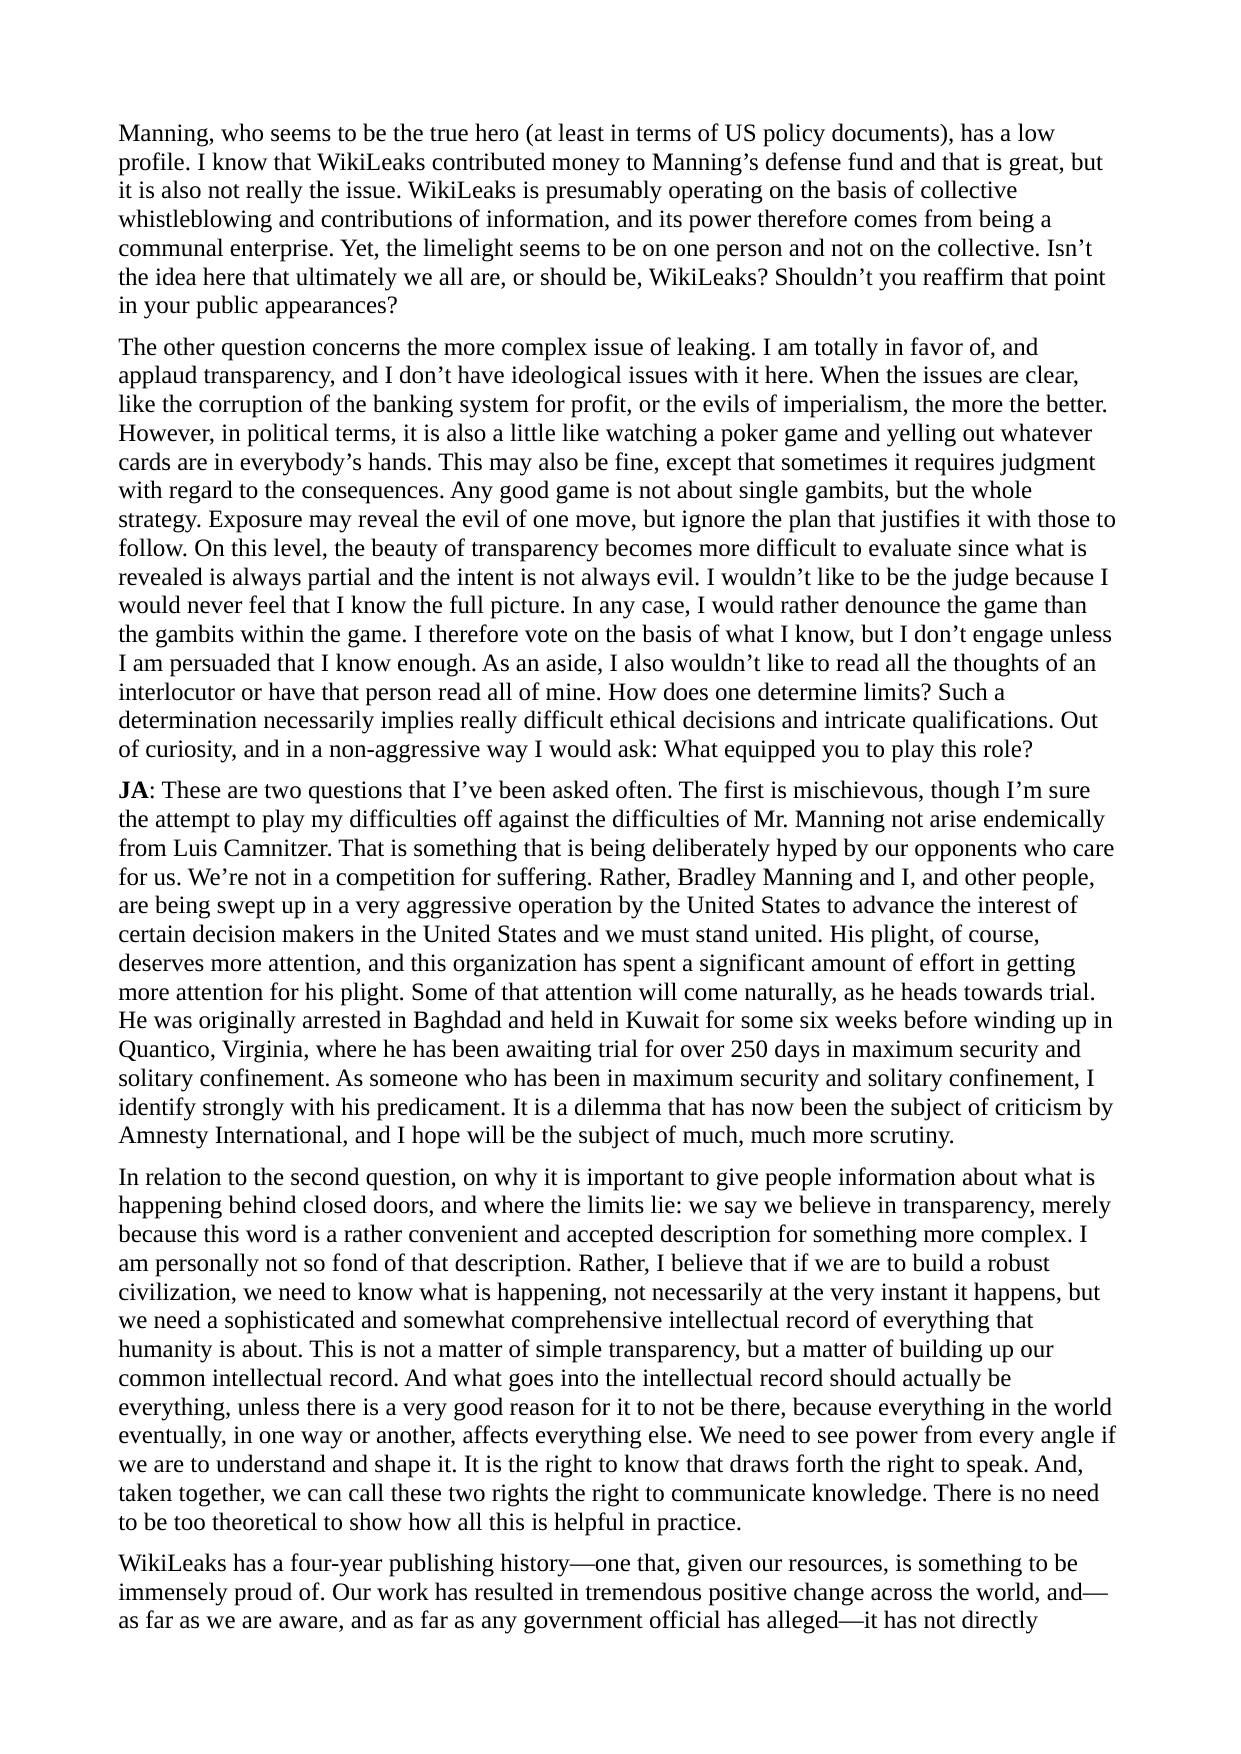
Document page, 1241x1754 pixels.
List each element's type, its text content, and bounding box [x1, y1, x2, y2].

text In relation to the second question, on why it is important to give people information about what is happening behind closed doors, and where the limits lie: we say we believe in transparency, merely because this word is a rather convenient and accepted description for something more complex. I am personally not so fond of that description. Rather, I believe that if we are to build a robust civilization, we need to know what is happening, not necessarily at the very instant it happens, but we need a sophisticated and somewhat comprehensive intellectual record of everything that humanity is about. This is not a matter of simple transparency, but a matter of building up our common intellectual record. And what goes into the intellectual record should actually be everything, unless there is a very good reason for it to not be there, because everything in the world eventually, in one way or another, affects everything else. We need to see power from every angle if we are to understand and shape it. It is the right to know that draws forth the right to speak. And, taken together, we can call these two rights the right to communicate knowledge. There is no need to be too theoretical to show how all this is helpful in practice. [118, 1162, 1122, 1536]
text The other question concerns the more complex issue of leaking. I am totally in favor of, and applaud transparency, and I don’t have ideological issues with it here. When the issues are clear, like the corruption of the banking system for profit, or the evils of imperialism, the more the better. However, in political terms, it is also a little like watching a poker game and yelling out whatever cards are in everybody’s hands. This may also be fine, except that sometimes it requires judgment with regard to the consequences. Any good game is not about single gambits, but the whole strategy. Exposure may reveal the evil of one move, but ignore the plan that justifies it with those to follow. On this level, the beauty of transparency becomes more difficult to evaluate since what is revealed is always partial and the intent is not always evil. I wouldn’t like to be the judge because I would never feel that I know the full picture. In any case, I would rather denounce the game than the gambits within the game. I therefore vote on the basis of what I know, but I don’t engage unless I am persuaded that I know enough. As an aside, I also wouldn’t like to read all the thoughts of an interlocutor or have that person read all of mine. How does one determine limits? Such a determination necessarily implies really difficult ethical decisions and intricate qualifications. Out of curiosity, and in a non-aggressive way I would ask: What equipped you to play this role? [118, 332, 1122, 763]
text Manning, who seems to be the true hero (at least in terms of US policy documents), has a low profile. I know that WikiLeaks contributed money to Manning’s defense fund and that is great, but it is also not really the issue. WikiLeaks is presumably operating on the basis of collective whistleblowing and contributions of information, and its power therefore comes from being a communal enterprise. Yet, the limelight seems to be on one person and not on the collective. Isn’t the idea here that ultimately we all are, or should be, WikiLeaks? Shouldn’t you reaffirm that point in your public appearances? [118, 118, 1122, 319]
text JA: These are two questions that I’ve been asked often. The first is mischievous, though I’m sure the attempt to play my difficulties off against the difficulties of Mr. Manning not arise endemically from Luis Camnitzer. That is something that is being deliberately hyped by our opponents who care for us. We’re not in a competition for suffering. Rather, Bradley Manning and I, and other people, are being swept up in a very aggressive operation by the United States to advance the interest of certain decision makers in the United States and we must stand united. His plight, of course, deserves more attention, and this organization has spent a significant amount of effort in getting more attention for his plight. Some of that attention will come naturally, as he heads towards trial. He was originally arrested in Baghdad and held in Kuwait for some six weeks before winding up in Quantico, Virginia, where he has been awaiting trial for over 250 days in maximum security and solitary confinement. As someone who has been in maximum security and solitary confinement, I identify strongly with his predicament. It is a dilemma that has now been the subject of criticism by Amnesty International, and I hope will be the subject of much, much more scrutiny. [118, 776, 1122, 1149]
text WikiLeaks has a four-year publishing history—one that, given our resources, is something to be immensely proud of. Our work has resulted in tremendous positive change across the world, and—as far as we are aware, and as far as any government official has alleged—it has not directly [118, 1548, 1122, 1634]
